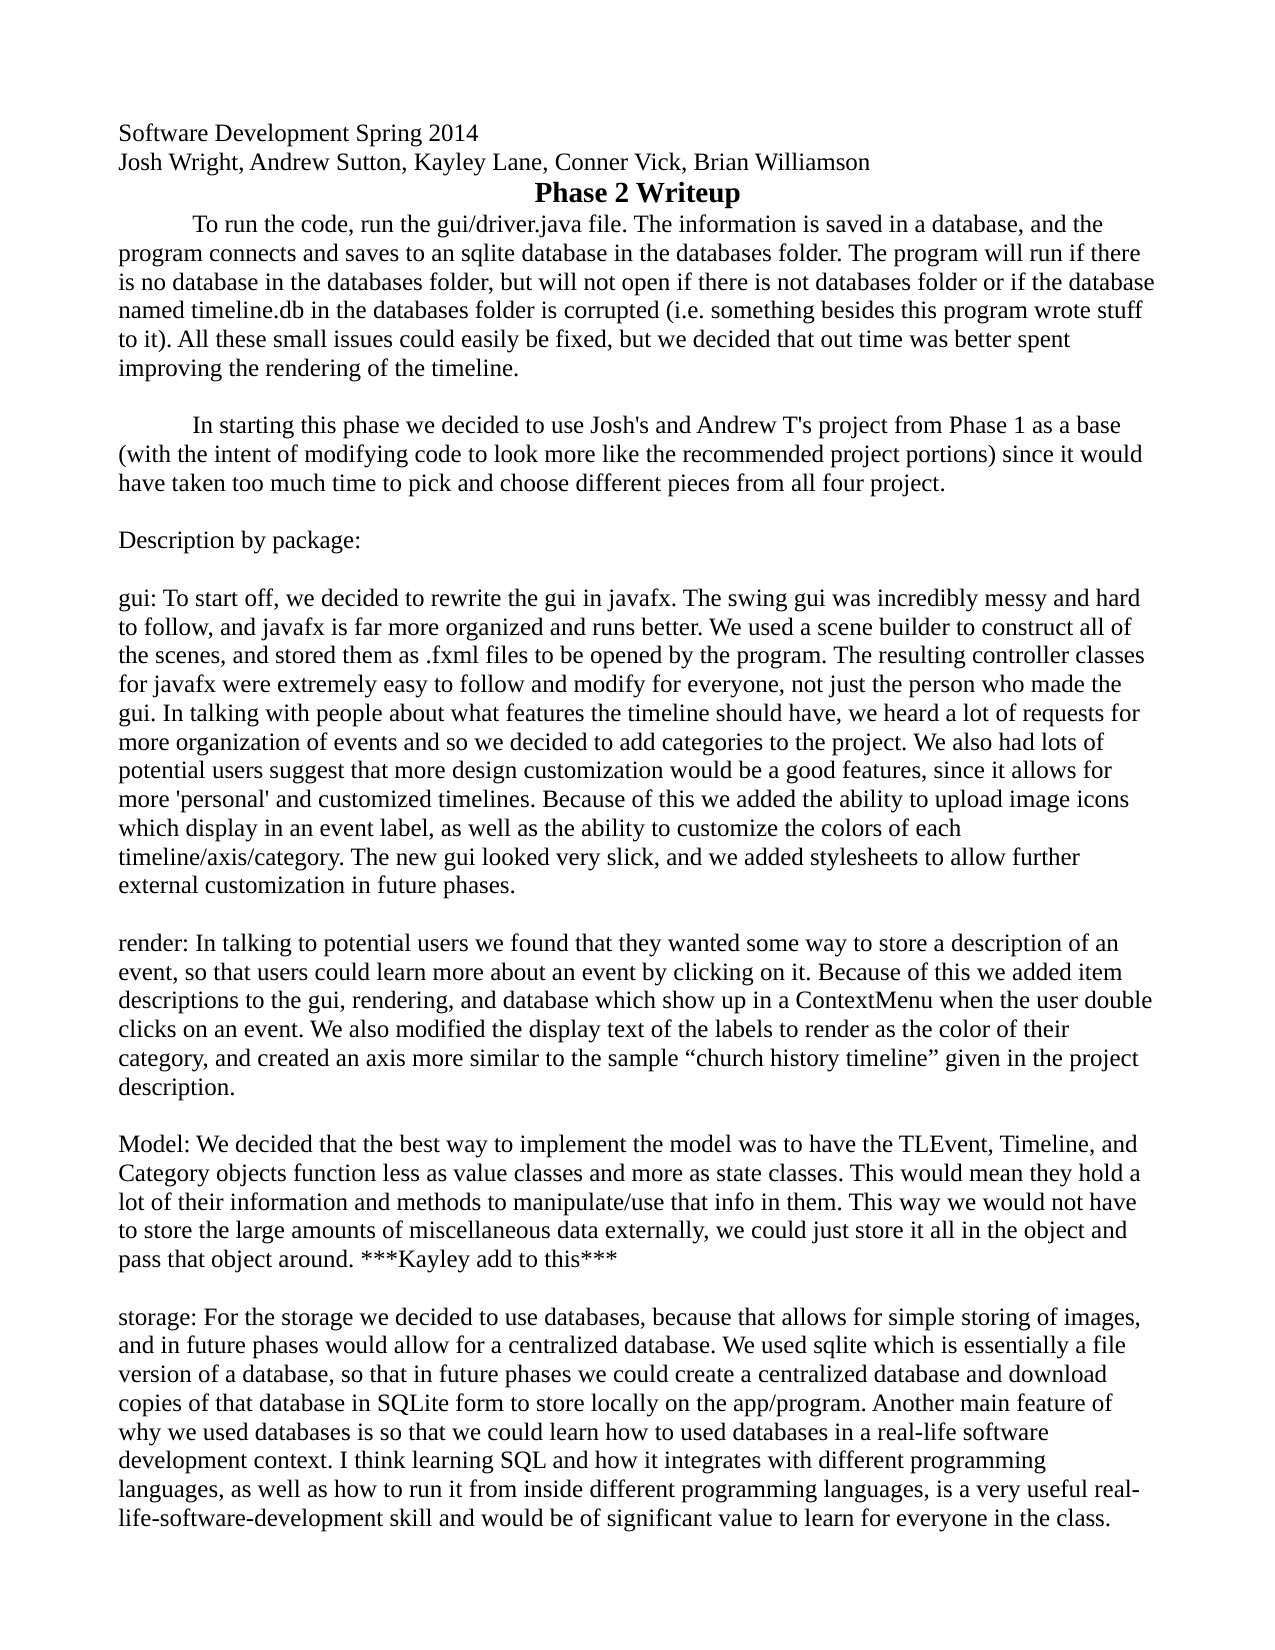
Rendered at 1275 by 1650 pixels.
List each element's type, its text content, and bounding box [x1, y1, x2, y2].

text To run the code, run the gui/driver.java file. The information is saved in a database, and the program connects and saves to an sqlite database in the databases folder. The program will run if there is no database in the databases folder, but will not open if there is not databases folder or if the database named timeline.db in the databases folder is corrupted (i.e. something besides this program wrote stuff to it). All these small issues could easily be fixed, but we decided that out time was better spent improving the rendering of the timeline. [118, 209, 1157, 382]
text Phase 2 Writeup [118, 176, 1157, 209]
text Model: We decided that the best way to implement the model was to have the TLEvent, Timeline, and Category objects function less as value classes and more as state classes. This would mean they hold a lot of their information and methods to manipulate/use that info in them. This way we would not have to store the large amounts of miscellaneous data externally, we could just store it all in the object and pass that object around. ***Kayley add to this*** [118, 1129, 1157, 1273]
text Josh Wright, Andrew Sutton, Kayley Lane, Conner Vick, Brian Williamson [118, 147, 1157, 176]
text Software Development Spring 2014 [118, 118, 1157, 147]
text storage: For the storage we decided to use databases, because that allows for simple storing of images, and in future phases would allow for a centralized database. We used sqlite which is essentially a file version of a database, so that in future phases we could create a centralized database and download copies of that database in SQLite form to store locally on the app/program. Another main feature of why we used databases is so that we could learn how to used databases in a real-life software development context. I think learning SQL and how it integrates with different programming languages, as well as how to run it from inside different programming languages, is a very useful real-life-software-development skill and would be of significant value to learn for everyone in the class. [118, 1302, 1157, 1532]
text Description by package: [118, 525, 1157, 554]
text gui: To start off, we decided to rewrite the gui in javafx. The swing gui was incredibly messy and hard to follow, and javafx is far more organized and runs better. We used a scene builder to construct all of the scenes, and stored them as .fxml files to be opened by the program. The resulting controller classes for javafx were extremely easy to follow and modify for everyone, not just the person who made the gui. In talking with people about what features the timeline should have, we heard a lot of requests for more organization of events and so we decided to add categories to the project. We also had lots of potential users suggest that more design customization would be a good features, since it allows for more 'personal' and customized timelines. Because of this we added the ability to upload image icons which display in an event label, as well as the ability to customize the colors of each timeline/axis/category. The new gui looked very slick, and we added stylesheets to allow further external customization in future phases. [118, 583, 1157, 899]
text render: In talking to potential users we found that they wanted some way to store a description of an event, so that users could learn more about an event by clicking on it. Because of this we added item descriptions to the gui, rendering, and database which show up in a ContextMenu when the user double clicks on an event. We also modified the display text of the labels to render as the color of their category, and created an axis more similar to the sample “church history timeline” given in the project description. [118, 928, 1157, 1100]
text In starting this phase we decided to use Josh's and Andrew T's project from Phase 1 as a base (with the intent of modifying code to look more like the recommended project portions) since it would have taken too much time to pick and choose different pieces from all four project. [118, 410, 1157, 497]
